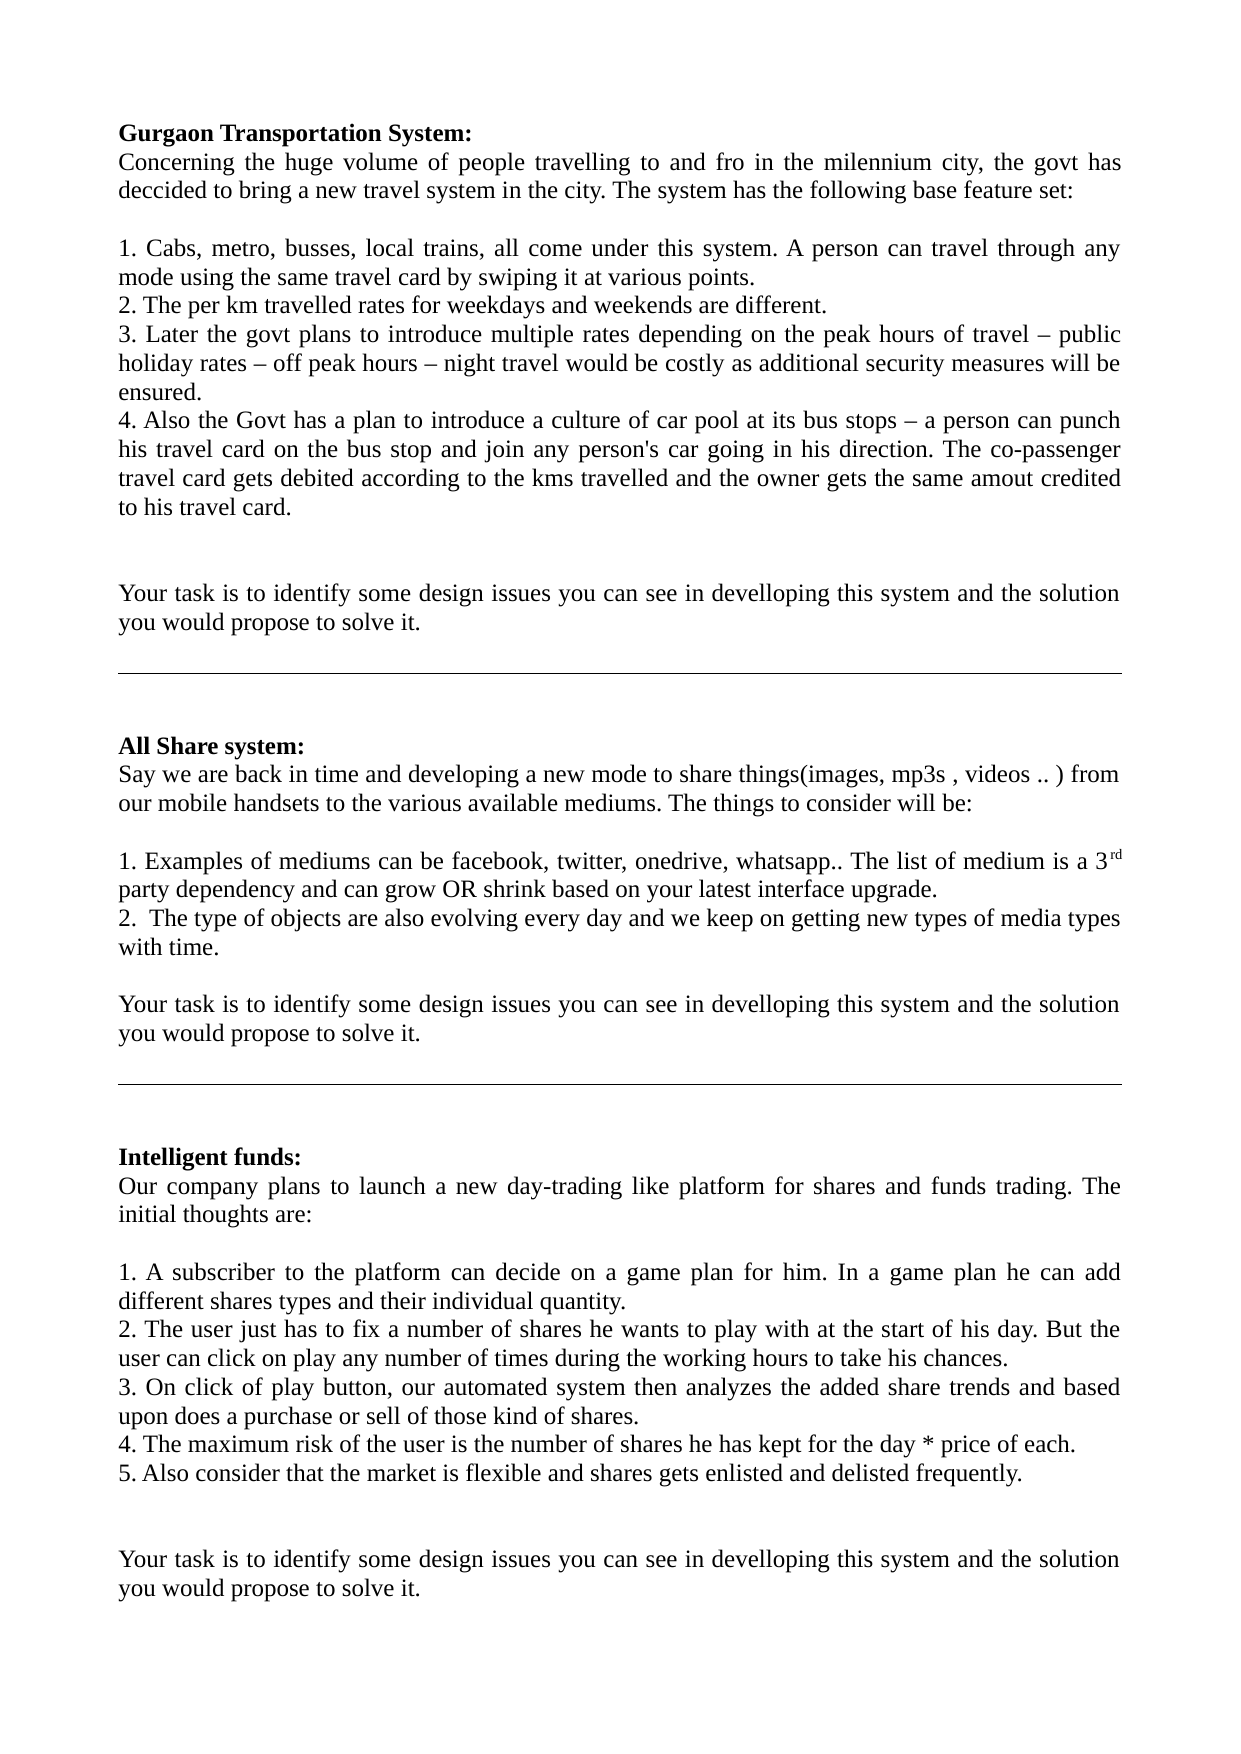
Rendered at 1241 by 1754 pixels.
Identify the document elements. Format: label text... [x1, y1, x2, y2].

text Our company plans to launch a new day-trading like platform for shares and funds trading. The initial thoughts are: [118, 1171, 1122, 1228]
text 2. The user just has to fix a number of shares he wants to play with at the start of his day. But the user can click on play any number of times during the working hours to take his chances. [118, 1314, 1122, 1372]
text 2. The per km travelled rates for weekdays and weekends are different. [118, 291, 1122, 319]
text Your task is to identify some design issues you can see in develloping this system and the solution you would propose to solve it. [118, 578, 1122, 636]
text 2. The type of objects are also evolving every day and we keep on getting new types of media types with time. [118, 903, 1122, 961]
text Your task is to identify some design issues you can see in develloping this system and the solution you would propose to solve it. [118, 989, 1122, 1047]
text 4. The maximum risk of the user is the number of shares he has kept for the day * price of each. [118, 1429, 1122, 1458]
text 5. Also consider that the market is flexible and shares gets enlisted and delisted frequently. [118, 1458, 1122, 1487]
text All Share system: [118, 731, 1122, 759]
text 4. Also the Govt has a plan to introduce a culture of car pool at its bus stops – a person can punch his travel card on the bus stop and join any person's car going in his direction. The co-passenger travel card gets debited according to the kms travelled and the owner gets the same amout credited to his travel card. [118, 406, 1122, 521]
text Say we are back in time and developing a new mode to share things(images, mp3s , videos .. ) from our mobile handsets to the various available mediums. The things to consider will be: [118, 759, 1122, 817]
text Intelligent funds: [118, 1142, 1122, 1171]
text 3. On click of play button, our automated system then analyzes the added share trends and based upon does a purchase or sell of those kind of shares. [118, 1372, 1122, 1429]
text 1. Examples of mediums can be facebook, twitter, onedrive, whatsapp.. The list of medium is a 3rd party dependency and can grow OR shrink based on your latest interface upgrade. [118, 846, 1122, 903]
text Gurgaon Transportation System: [118, 118, 1122, 147]
text 1. A subscriber to the platform can decide on a game plan for him. In a game plan he can add different shares types and their individual quantity. [118, 1257, 1122, 1314]
text Concerning the huge volume of people travelling to and fro in the milennium city, the govt has deccided to bring a new travel system in the city. The system has the following base feature set: [118, 147, 1122, 204]
text Your task is to identify some design issues you can see in develloping this system and the solution you would propose to solve it. [118, 1544, 1122, 1602]
text 1. Cabs, metro, busses, local trains, all come under this system. A person can travel through any mode using the same travel card by swiping it at various points. [118, 233, 1122, 291]
text 3. Later the govt plans to introduce multiple rates depending on the peak hours of travel – public holiday rates – off peak hours – night travel would be costly as additional security measures will be ensured. [118, 319, 1122, 406]
